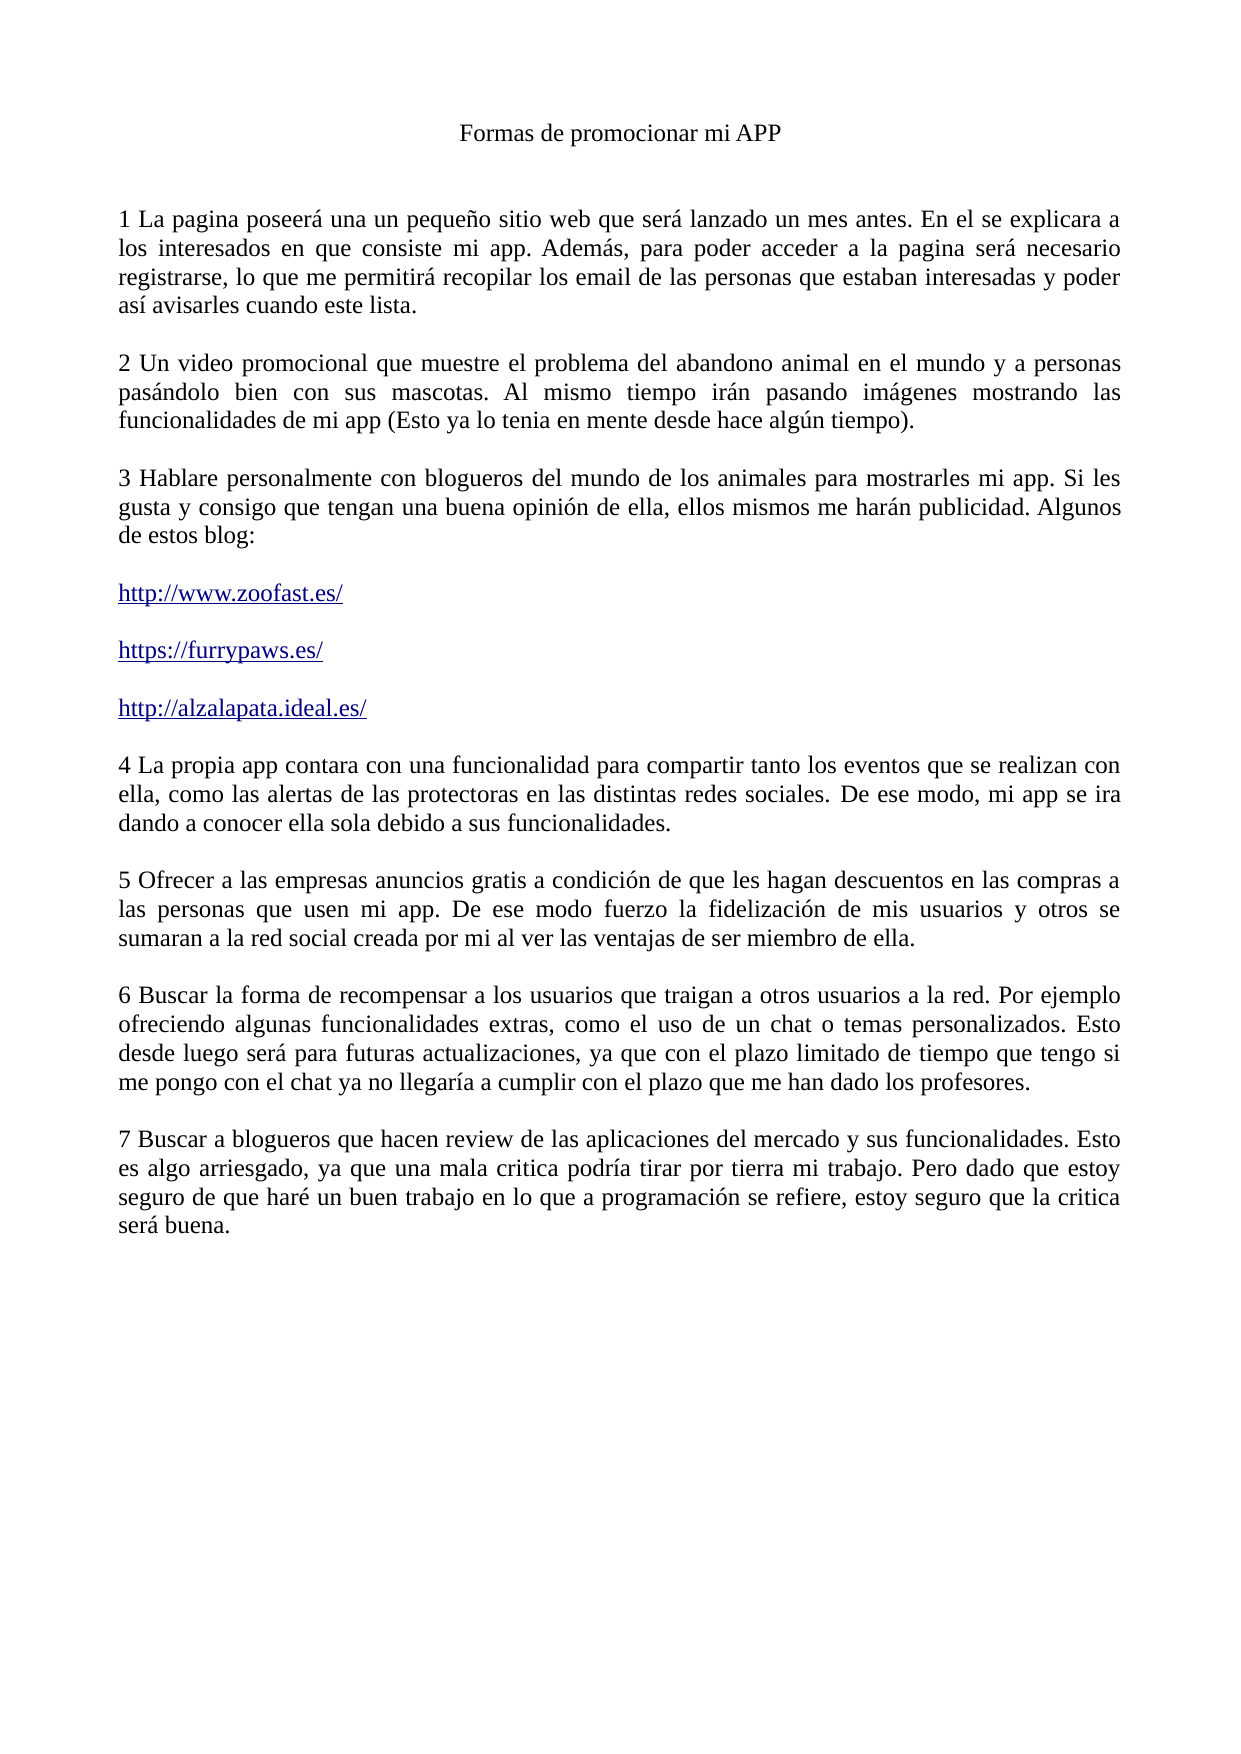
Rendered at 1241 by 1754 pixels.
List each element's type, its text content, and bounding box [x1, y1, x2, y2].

text 5 Ofrecer a las empresas anuncios gratis a condición de que les hagan descuentos en las compras a las personas que usen mi app. De ese modo fuerzo la fidelización de mis usuarios y otros se sumaran a la red social creada por mi al ver las ventajas de ser miembro de ella. [118, 866, 1122, 952]
text Formas de promocionar mi APP [118, 118, 1122, 147]
text 2 Un video promocional que muestre el problema del abandono animal en el mundo y a personas pasándolo bien con sus mascotas. Al mismo tiempo irán pasando imágenes mostrando las funcionalidades de mi app (Esto ya lo tenia en mente desde hace algún tiempo). [118, 348, 1122, 434]
text 6 Buscar la forma de recompensar a los usuarios que traigan a otros usuarios a la red. Por ejemplo ofreciendo algunas funcionalidades extras, como el uso de un chat o temas personalizados. Esto desde luego será para futuras actualizaciones, ya que con el plazo limitado de tiempo que tengo si me pongo con el chat ya no llegaría a cumplir con el plazo que me han dado los profesores. [118, 981, 1122, 1096]
text 3 Hablare personalmente con blogueros del mundo de los animales para mostrarles mi app. Si les gusta y consigo que tengan una buena opinión de ella, ellos mismos me harán publicidad. Algunos de estos blog: [118, 463, 1122, 549]
text 1 La pagina poseerá una un pequeño sitio web que será lanzado un mes antes. En el se explicara a los interesados en que consiste mi app. Además, para poder acceder a la pagina será necesario registrarse, lo que me permitirá recopilar los email de las personas que estaban interesadas y poder así avisarles cuando este lista. [118, 204, 1122, 319]
text 4 La propia app contara con una funcionalidad para compartir tanto los eventos que se realizan con ella, como las alertas de las protectoras en las distintas redes sociales. De ese modo, mi app se ira dando a conocer ella sola debido a sus funcionalidades. [118, 751, 1122, 837]
text http://www.zoofast.es/ [118, 578, 1122, 607]
text http://alzalapata.ideal.es/ [118, 693, 1122, 722]
text 7 Buscar a blogueros que hacen review de las aplicaciones del mercado y sus funcionalidades. Esto es algo arriesgado, ya que una mala critica podría tirar por tierra mi trabajo. Pero dado que estoy seguro de que haré un buen trabajo en lo que a programación se refiere, estoy seguro que la critica será buena. [118, 1124, 1122, 1239]
text https://furrypaws.es/ [118, 636, 1122, 664]
